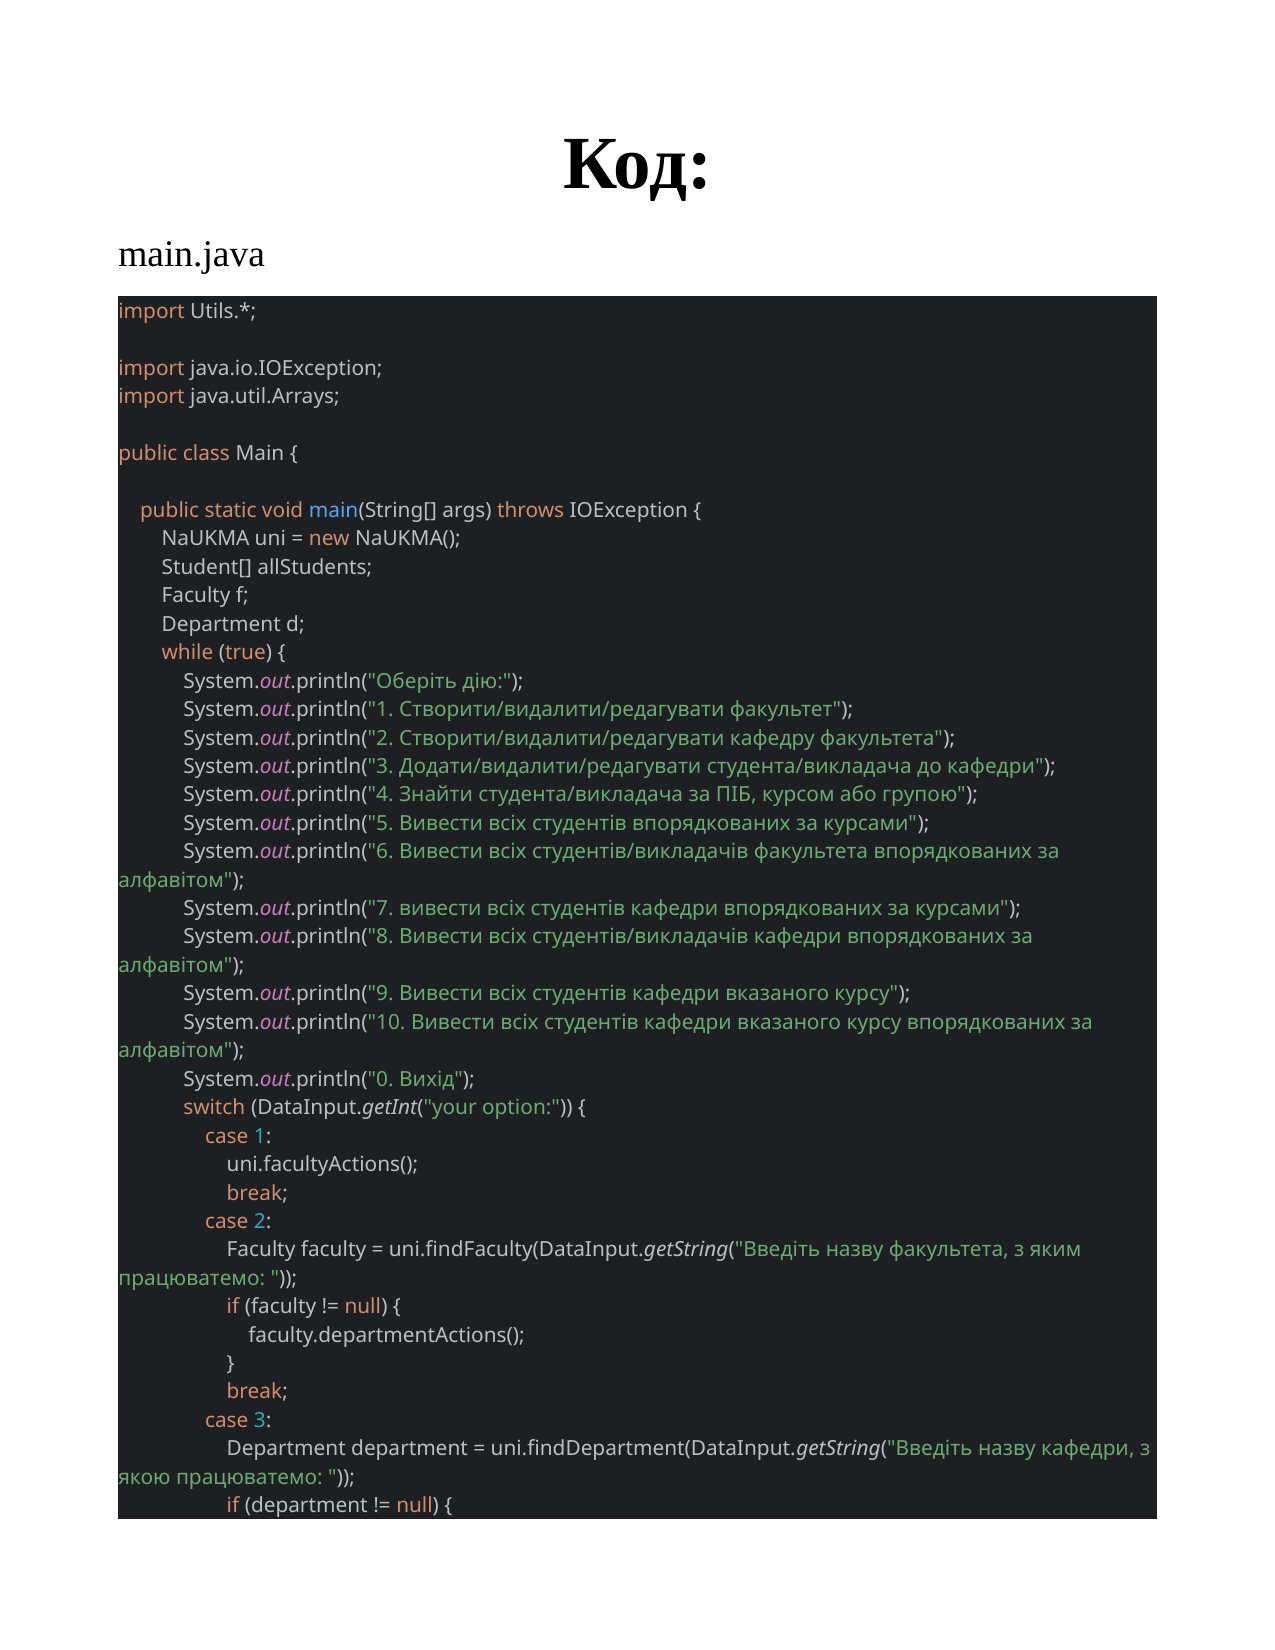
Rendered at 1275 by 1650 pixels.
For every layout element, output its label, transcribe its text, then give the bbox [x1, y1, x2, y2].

text Код: [118, 118, 1157, 204]
text import Utils.*; import java.io.IOException; import java.util.Arrays; public class Main { public static void main(String[] args) throws IOException { NaUKMA uni = new NaUKMA(); Student[] allStudents; Faculty f; Department d; while (true) { System.out.println("Оберіть дію:"); System.out.println("1. Створити/видалити/редагувати факультет"); System.out.println("2. Створити/видалити/редагувати кафедру факультета"); System.out.println("3. Додати/видалити/редагувати студента/викладача до кафедри"); System.out.println("4. Знайти студента/викладача за ПІБ, курсом або групою"); System.out.println("5. Вивести всіх студентів впорядкованих за курсами"); System.out.println("6. Вивести всіх студентів/викладачів факультета впорядкованих за алфавітом"); System.out.println("7. вивести всіх студентів кафедри впорядкованих за курсами"); System.out.println("8. Вивести всіх студентів/викладачів кафедри впорядкованих за алфавітом"); System.out.println("9. Вивести всіх студентів кафедри вказаного курсу"); System.out.println("10. Вивести всіх студентів кафедри вказаного курсу впорядкованих за алфавітом"); System.out.println("0. Вихід"); switch (DataInput.getInt("your option:")) { case 1: uni.facultyActions(); break; case 2: Faculty faculty = uni.findFaculty(DataInput.getString("Введіть назву факультета, з яким працюватемо: ")); if (faculty != null) { faculty.departmentActions(); } break; case 3: Department department = uni.findDepartment(DataInput.getString("Введіть назву кафедри, з якою працюватемо: ")); if (department != null) { [118, 296, 1157, 1519]
text main.java [118, 232, 1157, 275]
